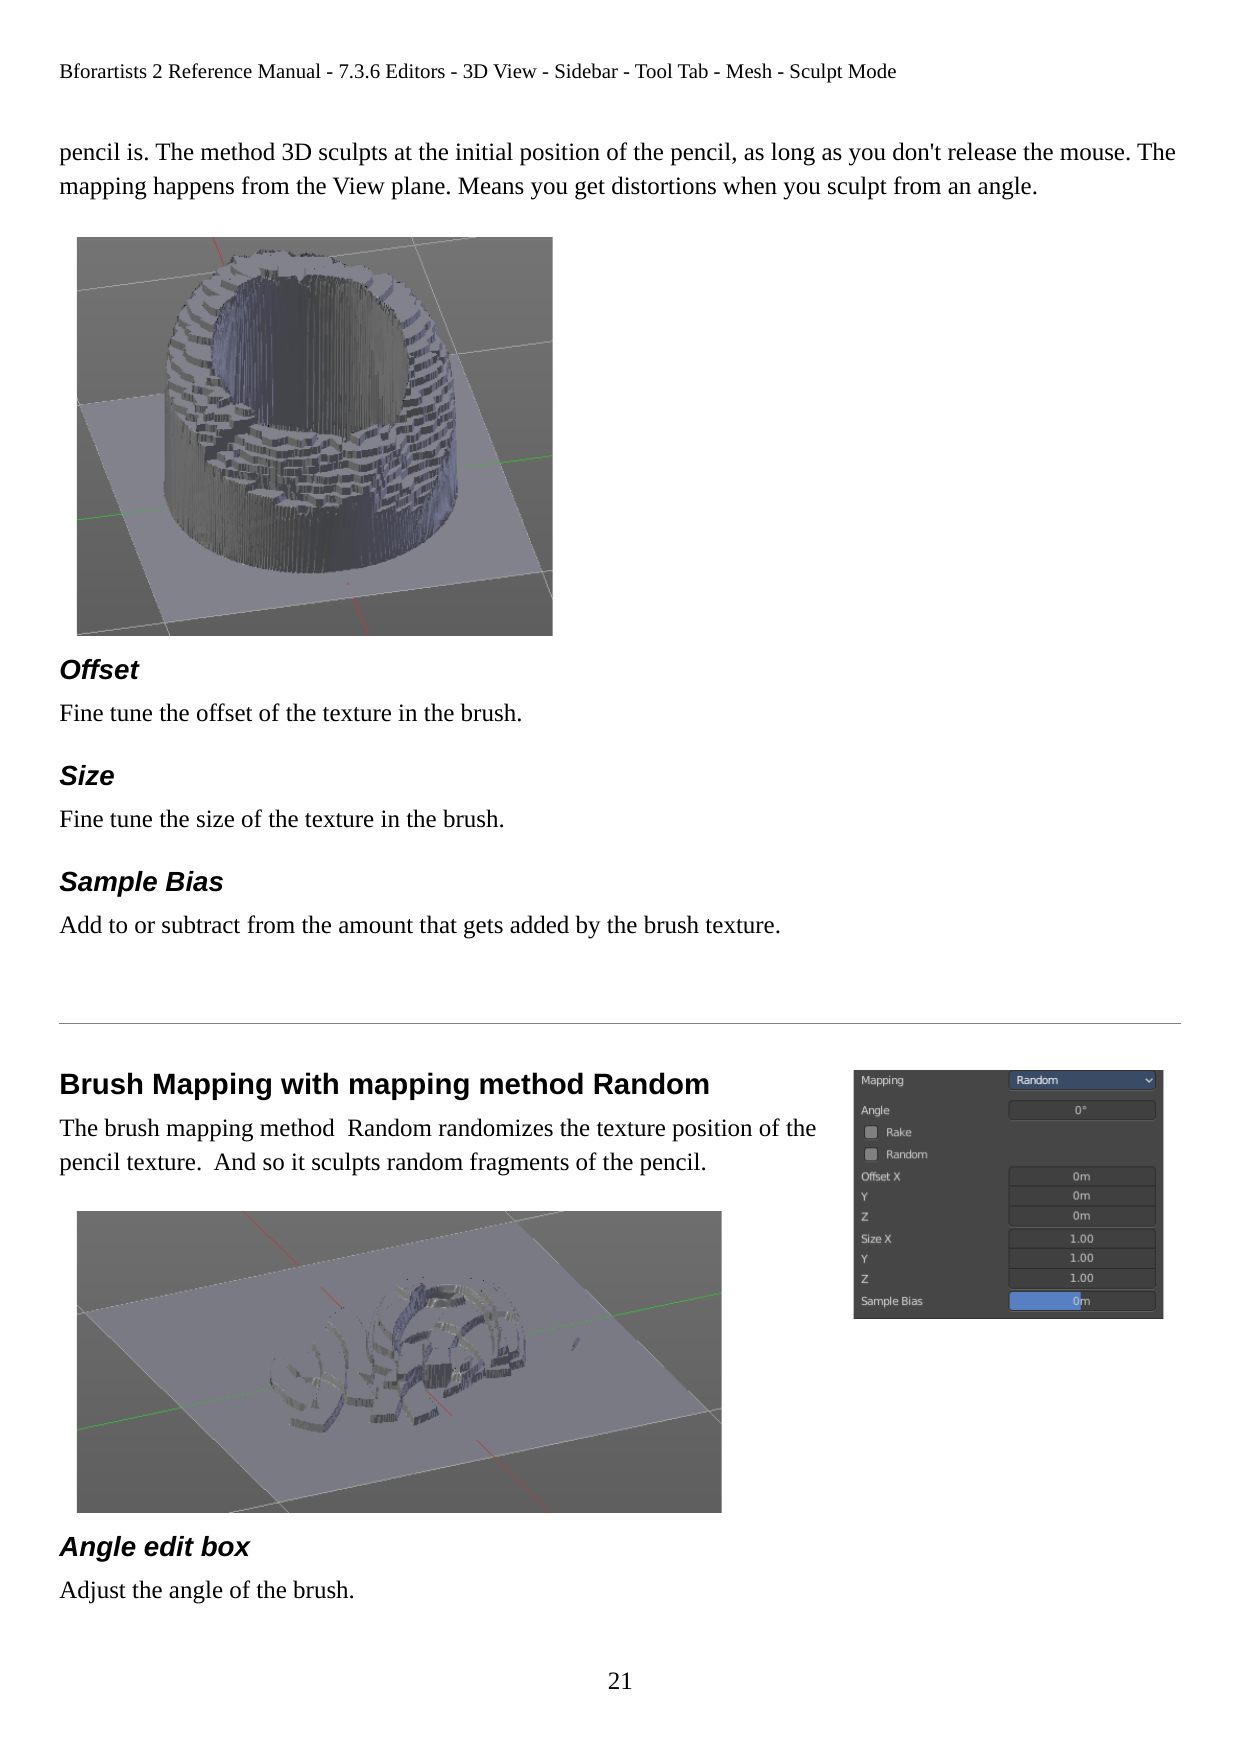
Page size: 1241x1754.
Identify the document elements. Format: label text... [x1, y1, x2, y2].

text Fine tune the size of the texture in the brush. [59, 804, 1181, 833]
picture [76, 237, 553, 636]
text pencil is. The method 3D sculpts at the initial position of the pencil, as long as you don't release the mouse. The mapping happens from the View plane. Means you get distortions when you sculpt from an angle. [59, 137, 1181, 200]
subtitle Size [59, 759, 1181, 791]
text Fine tune the offset of the texture in the brush. [59, 698, 1181, 727]
subtitle Brush Mapping with mapping method Random [59, 1067, 1181, 1101]
subtitle Offset [59, 233, 1181, 686]
text Add to or subtract from the amount that gets added by the brush texture. [59, 910, 1181, 939]
picture [853, 1070, 1164, 1319]
subtitle Sample Bias [59, 866, 1181, 897]
text The brush mapping method Random randomizes the texture position of the pencil texture. And so it sculpts random fragments of the pencil. [59, 1113, 853, 1176]
picture [76, 1211, 722, 1513]
text Adjust the angle of the brush. [59, 1575, 1181, 1603]
subtitle Angle edit box [59, 1209, 1181, 1562]
